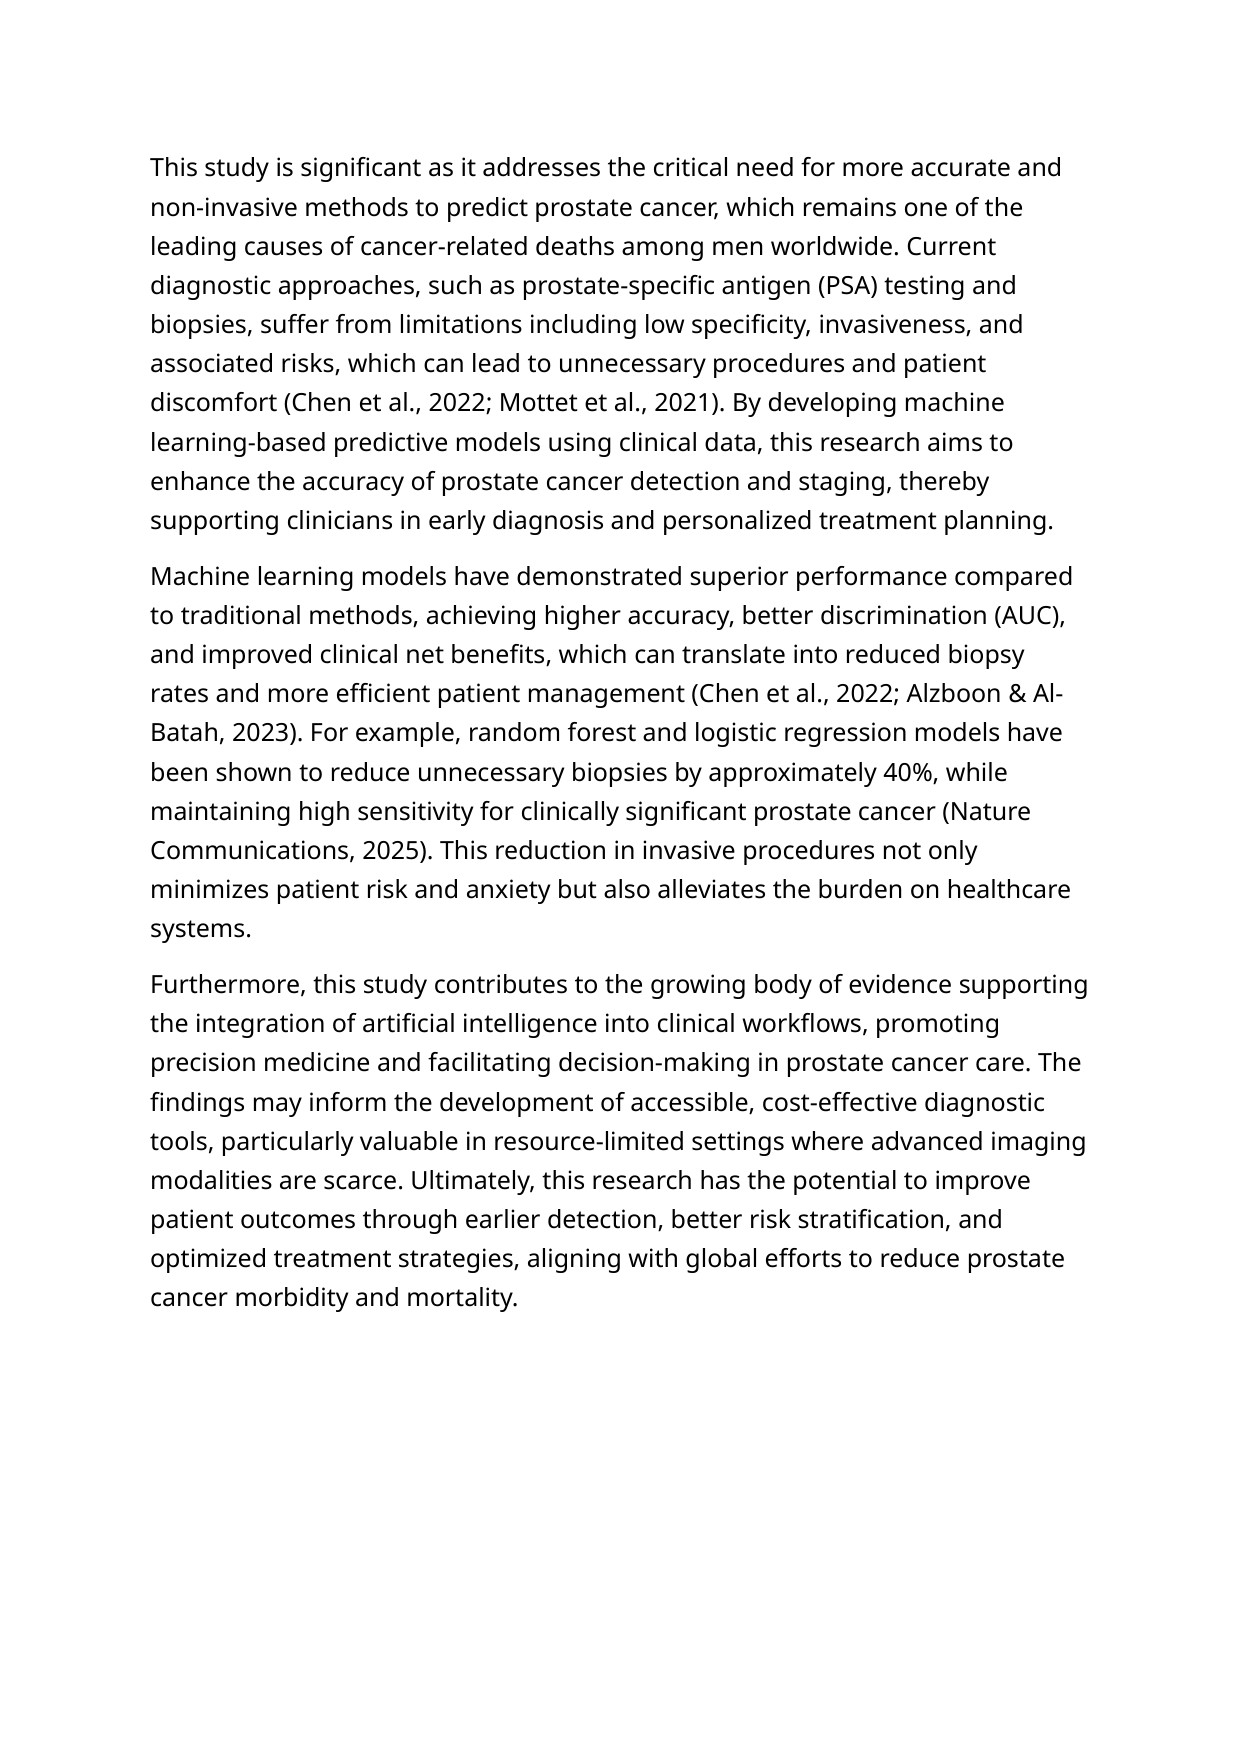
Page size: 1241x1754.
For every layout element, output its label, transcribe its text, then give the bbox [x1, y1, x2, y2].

text This study is significant as it addresses the critical need for more accurate and non-invasive methods to predict prostate cancer, which remains one of the leading causes of cancer-related deaths among men worldwide. Current diagnostic approaches, such as prostate-specific antigen (PSA) testing and biopsies, suffer from limitations including low specificity, invasiveness, and associated risks, which can lead to unnecessary procedures and patient discomfort (Chen et al., 2022; Mottet et al., 2021). By developing machine learning-based predictive models using clinical data, this research aims to enhance the accuracy of prostate cancer detection and staging, thereby supporting clinicians in early diagnosis and personalized treatment planning. [150, 150, 1090, 537]
text Machine learning models have demonstrated superior performance compared to traditional methods, achieving higher accuracy, better discrimination (AUC), and improved clinical net benefits, which can translate into reduced biopsy rates and more efficient patient management (Chen et al., 2022; Alzboon & Al-Batah, 2023). For example, random forest and logistic regression models have been shown to reduce unnecessary biopsies by approximately 40%, while maintaining high sensitivity for clinically significant prostate cancer (Nature Communications, 2025). This reduction in invasive procedures not only minimizes patient risk and anxiety but also alleviates the burden on healthcare systems. [150, 558, 1090, 945]
text Furthermore, this study contributes to the growing body of evidence supporting the integration of artificial intelligence into clinical workflows, promoting precision medicine and facilitating decision-making in prostate cancer care. The findings may inform the development of accessible, cost-effective diagnostic tools, particularly valuable in resource-limited settings where advanced imaging modalities are scarce. Ultimately, this research has the potential to improve patient outcomes through earlier detection, better risk stratification, and optimized treatment strategies, aligning with global efforts to reduce prostate cancer morbidity and mortality. [150, 967, 1090, 1314]
